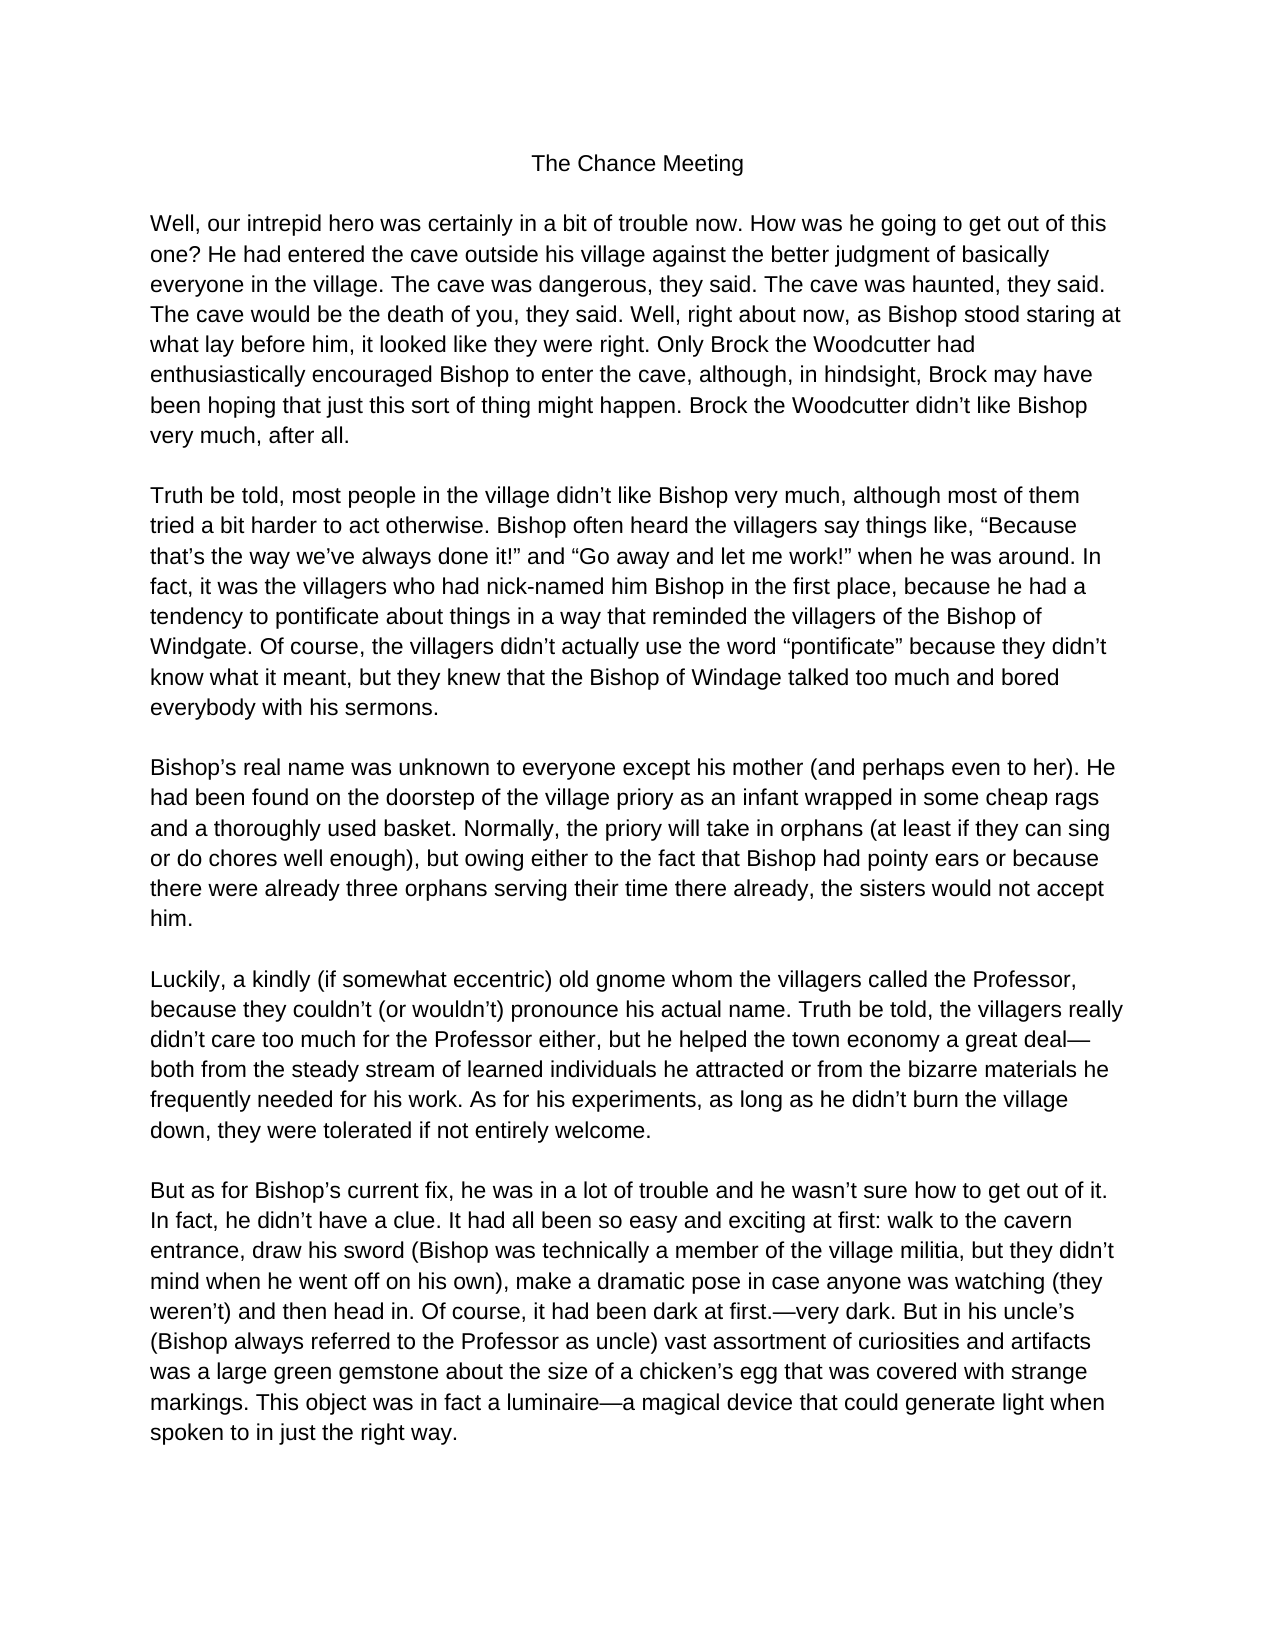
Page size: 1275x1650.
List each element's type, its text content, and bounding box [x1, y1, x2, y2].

text Luckily, a kindly (if somewhat eccentric) old gnome whom the villagers called the Professor, because they couldn’t (or wouldn’t) pronounce his actual name. Truth be told, the villagers really didn’t care too much for the Professor either, but he helped the town economy a great deal—both from the steady stream of learned individuals he attracted or from the bizarre materials he frequently needed for his work. As for his experiments, as long as he didn’t burn the village down, they were tolerated if not entirely welcome. [150, 966, 1125, 1143]
text Bishop’s real name was unknown to everyone except his mother (and perhaps even to her). He had been found on the doorstep of the village priory as an infant wrapped in some cheap rags and a thoroughly used basket. Normally, the priory will take in orphans (at least if they can sing or do chores well enough), but owing either to the fact that Bishop had pointy ears or because there were already three orphans serving their time there already, the sisters would not accept him. [150, 754, 1125, 932]
text Truth be told, most people in the village didn’t like Bishop very much, although most of them tried a bit harder to act otherwise. Bishop often heard the villagers say things like, “Because that’s the way we’ve always done it!” and “Go away and let me work!” when he was around. In fact, it was the villagers who had nick-named him Bishop in the first place, because he had a tendency to pontificate about things in a way that reminded the villagers of the Bishop of Windgate. Of course, the villagers didn’t actually use the word “pontificate” because they didn’t know what it meant, but they knew that the Bishop of Windage talked too much and bored everybody with his sermons. [150, 482, 1125, 720]
text Well, our intrepid hero was certainly in a bit of trouble now. How was he going to get out of this one? He had entered the cave outside his village against the better judgment of basically everyone in the village. The cave was dangerous, they said. The cave was haunted, they said. The cave would be the death of you, they said. Well, right about now, as Bishop stood staring at what lay before him, it looked like they were right. Only Brock the Woodcutter had enthusiastically encouraged Bishop to enter the cave, although, in hindsight, Brock may have been hoping that just this sort of thing might happen. Brock the Woodcutter didn’t like Bishop very much, after all. [150, 210, 1125, 448]
text But as for Bishop’s current fix, he was in a lot of trouble and he wasn’t sure how to get out of it. In fact, he didn’t have a clue. It had all been so easy and exciting at first: walk to the cavern entrance, draw his sword (Bishop was technically a member of the village militia, but they didn’t mind when he went off on his own), make a dramatic pose in case anyone was watching (they weren’t) and then head in. Of course, it had been dark at first.—very dark. But in his uncle’s (Bishop always referred to the Professor as uncle) vast assortment of curiosities and artifacts was a large green gemstone about the size of a chicken’s egg that was covered with strange markings. This object was in fact a luminaire—a magical device that could generate light when spoken to in just the right way. [150, 1177, 1125, 1445]
text The Chance Meeting [150, 150, 1125, 176]
